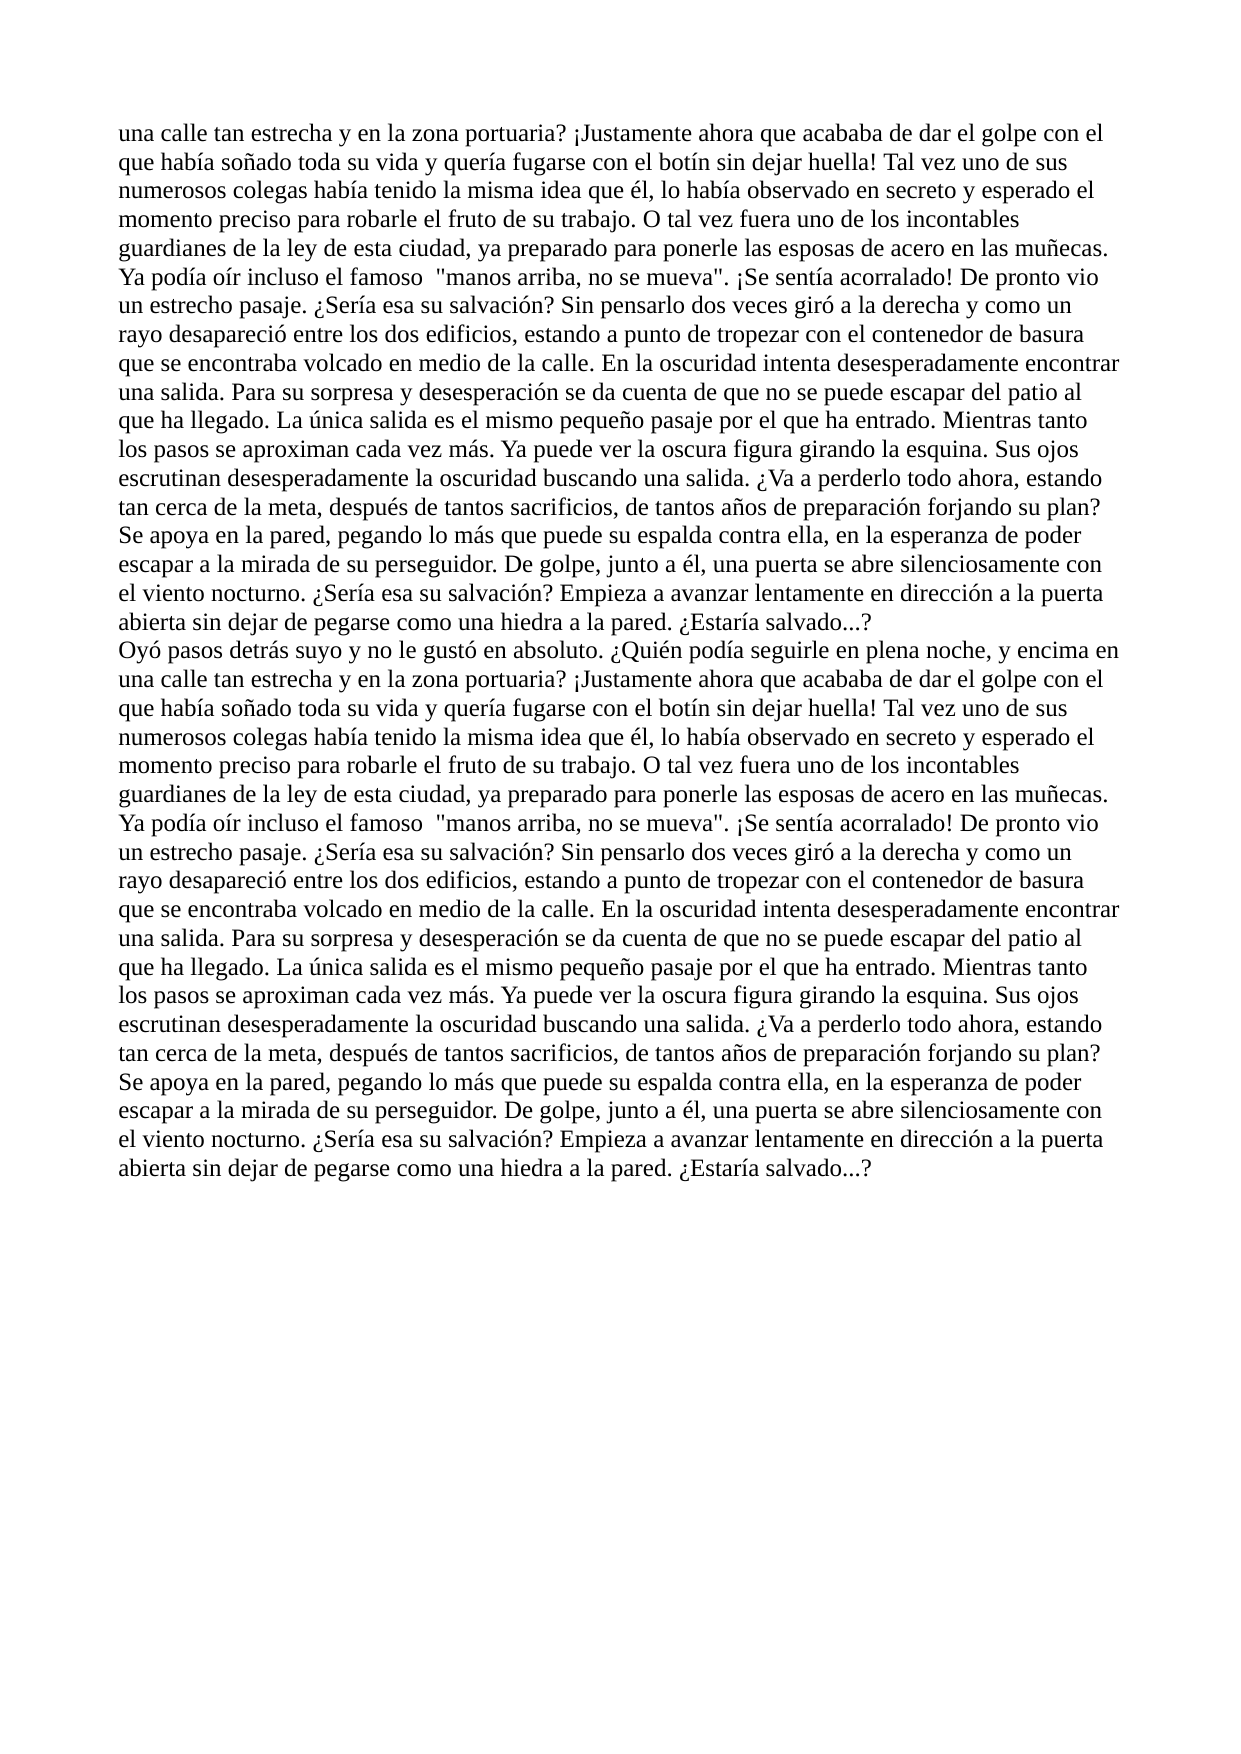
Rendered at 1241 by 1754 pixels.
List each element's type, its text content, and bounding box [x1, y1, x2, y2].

text Oyó pasos detrás suyo y no le gustó en absoluto. ¿Quién podía seguirle en plena noche, y encima en una calle tan estrecha y en la zona portuaria? ¡Justamente ahora que acababa de dar el golpe con el que había soñado toda su vida y quería fugarse con el botín sin dejar huella! Tal vez uno de sus numerosos colegas había tenido la misma idea que él, lo había observado en secreto y esperado el momento preciso para robarle el fruto de su trabajo. O tal vez fuera uno de los incontables guardianes de la ley de esta ciudad, ya preparado para ponerle las esposas de acero en las muñecas. Ya podía oír incluso el famoso "manos arriba, no se mueva". ¡Se sentía acorralado! De pronto vio un estrecho pasaje. ¿Sería esa su salvación? Sin pensarlo dos veces giró a la derecha y como un rayo desapareció entre los dos edificios, estando a punto de tropezar con el contenedor de basura que se encontraba volcado en medio de la calle. En la oscuridad intenta desesperadamente encontrar una salida. Para su sorpresa y desesperación se da cuenta de que no se puede escapar del patio al que ha llegado. La única salida es el mismo pequeño pasaje por el que ha entrado. Mientras tanto los pasos se aproximan cada vez más. Ya puede ver la oscura figura girando la esquina. Sus ojos escrutinan desesperadamente la oscuridad buscando una salida. ¿Va a perderlo todo ahora, estando tan cerca de la meta, después de tantos sacrificios, de tantos años de preparación forjando su plan? Se apoya en la pared, pegando lo más que puede su espalda contra ella, en la esperanza de poder escapar a la mirada de su perseguidor. De golpe, junto a él, una puerta se abre silenciosamente con el viento nocturno. ¿Sería esa su salvación? Empieza a avanzar lentamente en dirección a la puerta abierta sin dejar de pegarse como una hiedra a la pared. ¿Estaría salvado...? [118, 636, 1122, 1182]
text una calle tan estrecha y en la zona portuaria? ¡Justamente ahora que acababa de dar el golpe con el que había soñado toda su vida y quería fugarse con el botín sin dejar huella! Tal vez uno de sus numerosos colegas había tenido la misma idea que él, lo había observado en secreto y esperado el momento preciso para robarle el fruto de su trabajo. O tal vez fuera uno de los incontables guardianes de la ley de esta ciudad, ya preparado para ponerle las esposas de acero en las muñecas. Ya podía oír incluso el famoso "manos arriba, no se mueva". ¡Se sentía acorralado! De pronto vio un estrecho pasaje. ¿Sería esa su salvación? Sin pensarlo dos veces giró a la derecha y como un rayo desapareció entre los dos edificios, estando a punto de tropezar con el contenedor de basura que se encontraba volcado en medio de la calle. En la oscuridad intenta desesperadamente encontrar una salida. Para su sorpresa y desesperación se da cuenta de que no se puede escapar del patio al que ha llegado. La única salida es el mismo pequeño pasaje por el que ha entrado. Mientras tanto los pasos se aproximan cada vez más. Ya puede ver la oscura figura girando la esquina. Sus ojos escrutinan desesperadamente la oscuridad buscando una salida. ¿Va a perderlo todo ahora, estando tan cerca de la meta, después de tantos sacrificios, de tantos años de preparación forjando su plan? Se apoya en la pared, pegando lo más que puede su espalda contra ella, en la esperanza de poder escapar a la mirada de su perseguidor. De golpe, junto a él, una puerta se abre silenciosamente con el viento nocturno. ¿Sería esa su salvación? Empieza a avanzar lentamente en dirección a la puerta abierta sin dejar de pegarse como una hiedra a la pared. ¿Estaría salvado...? [118, 118, 1122, 636]
